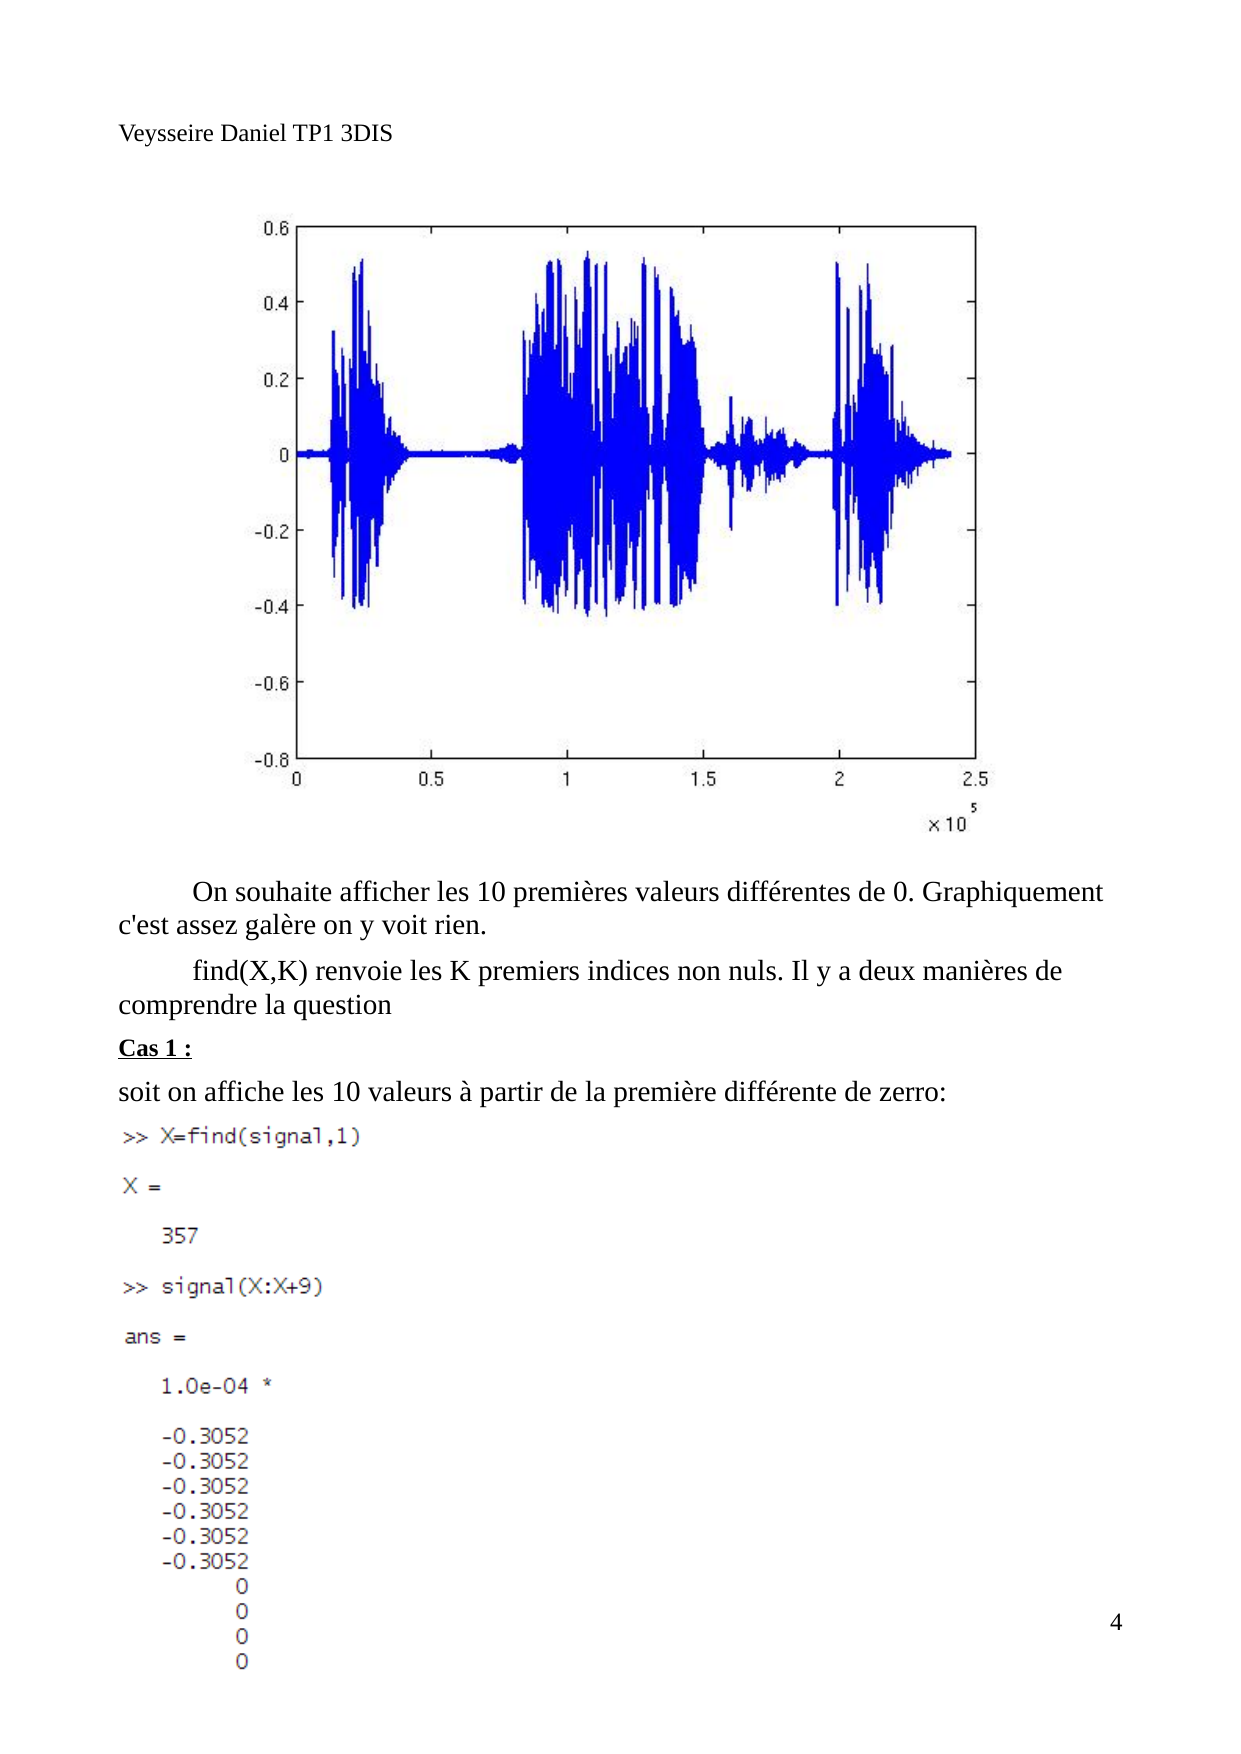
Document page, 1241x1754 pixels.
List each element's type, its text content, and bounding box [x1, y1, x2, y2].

text Cas 1 : [118, 1033, 1122, 1062]
text soit on affiche les 10 valeurs à partir de la première différente de zerro: [118, 1074, 1122, 1108]
picture [182, 176, 1058, 833]
picture [118, 1120, 362, 1699]
text On souhaite afficher les 10 premières valeurs différentes de 0. Graphiquement c'est assez galère on y voit rien. [118, 874, 1122, 941]
text find(X,K) renvoie les K premiers indices non nuls. Il y a deux manières de comprendre la question [118, 953, 1122, 1021]
